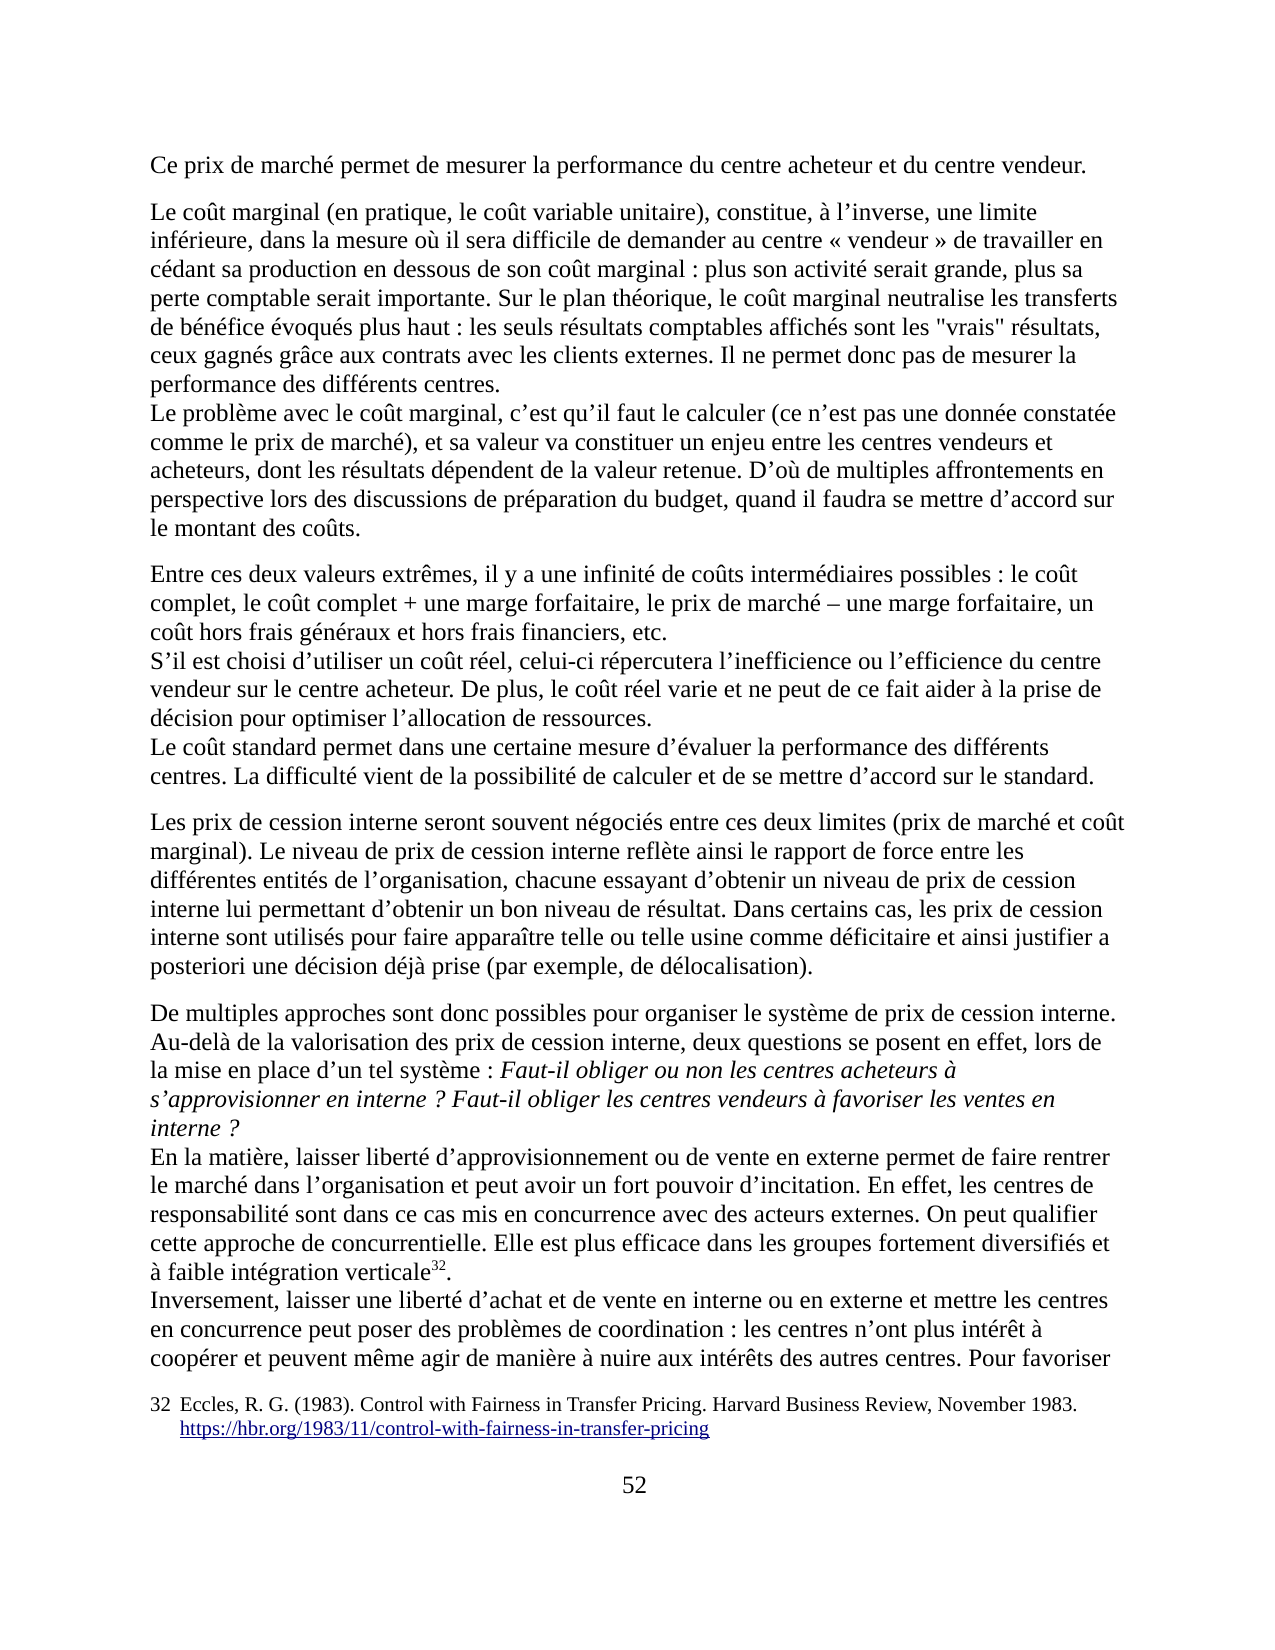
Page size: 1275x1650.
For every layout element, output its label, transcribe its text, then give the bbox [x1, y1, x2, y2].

text Eccles, R. G. (1983). Control with Fairness in Transfer Pricing. Harvard Business Review, November 1983. https://hbr.org/1983/11/control-with-fairness-in-transfer-pricing [150, 1392, 1125, 1440]
text Le coût marginal (en pratique, le coût variable unitaire), constitue, à l’inverse, une limite inférieure, dans la mesure où il sera difficile de demander au centre « vendeur » de travailler en cédant sa production en dessous de son coût marginal : plus son activité serait grande, plus sa perte comptable serait importante. Sur le plan théorique, le coût marginal neutralise les transferts de bénéfice évoqués plus haut : les seuls résultats comptables affichés sont les "vrais" résultats, ceux gagnés grâce aux contrats avec les clients externes. Il ne permet donc pas de mesurer la performance des différents centres. Le problème avec le coût marginal, c’est qu’il faut le calculer (ce n’est pas une donnée constatée comme le prix de marché), et sa valeur va constituer un enjeu entre les centres vendeurs et acheteurs, dont les résultats dépendent de la valeur retenue. D’où de multiples affrontements en perspective lors des discussions de préparation du budget, quand il faudra se mettre d’accord sur le montant des coûts. [150, 197, 1125, 542]
text Les prix de cession interne seront souvent négociés entre ces deux limites (prix de marché et coût marginal). Le niveau de prix de cession interne reflète ainsi le rapport de force entre les différentes entités de l’organisation, chacune essayant d’obtenir un niveau de prix de cession interne lui permettant d’obtenir un bon niveau de résultat. Dans certains cas, les prix de cession interne sont utilisés pour faire apparaître telle ou telle usine comme déficitaire et ainsi justifier a posteriori une décision déjà prise (par exemple, de délocalisation). [150, 807, 1125, 980]
text Ce prix de marché permet de mesurer la performance du centre acheteur et du centre vendeur. [150, 150, 1125, 179]
text Entre ces deux valeurs extrêmes, il y a une infinité de coûts intermédiaires possibles : le coût complet, le coût complet + une marge forfaitaire, le prix de marché – une marge forfaitaire, un coût hors frais généraux et hors frais financiers, etc. S’il est choisi d’utiliser un coût réel, celui-ci répercutera l’inefficience ou l’efficience du centre vendeur sur le centre acheteur. De plus, le coût réel varie et ne peut de ce fait aider à la prise de décision pour optimiser l’allocation de ressources. Le coût standard permet dans une certaine mesure d’évaluer la performance des différents centres. La difficulté vient de la possibilité de calculer et de se mettre d’accord sur le standard. [150, 559, 1125, 789]
text De multiples approches sont donc possibles pour organiser le système de prix de cession interne. Au-delà de la valorisation des prix de cession interne, deux questions se posent en effet, lors de la mise en place d’un tel système : Faut-il obliger ou non les centres acheteurs à s’approvisionner en interne ? Faut-il obliger les centres vendeurs à favoriser les ventes en interne ? En la matière, laisser liberté d’approvisionnement ou de vente en externe permet de faire rentrer le marché dans l’organisation et peut avoir un fort pouvoir d’incitation. En effet, les centres de responsabilité sont dans ce cas mis en concurrence avec des acteurs externes. On peut qualifier cette approche de concurrentielle. Elle est plus efficace dans les groupes fortement diversifiés et à faible intégration verticale. Inversement, laisser une liberté d’achat et de vente en interne ou en externe et mettre les centres en concurrence peut poser des problèmes de coordination : les centres n’ont plus intérêt à coopérer et peuvent même agir de manière à nuire aux intérêts des autres centres. Pour favoriser [150, 998, 1125, 1372]
